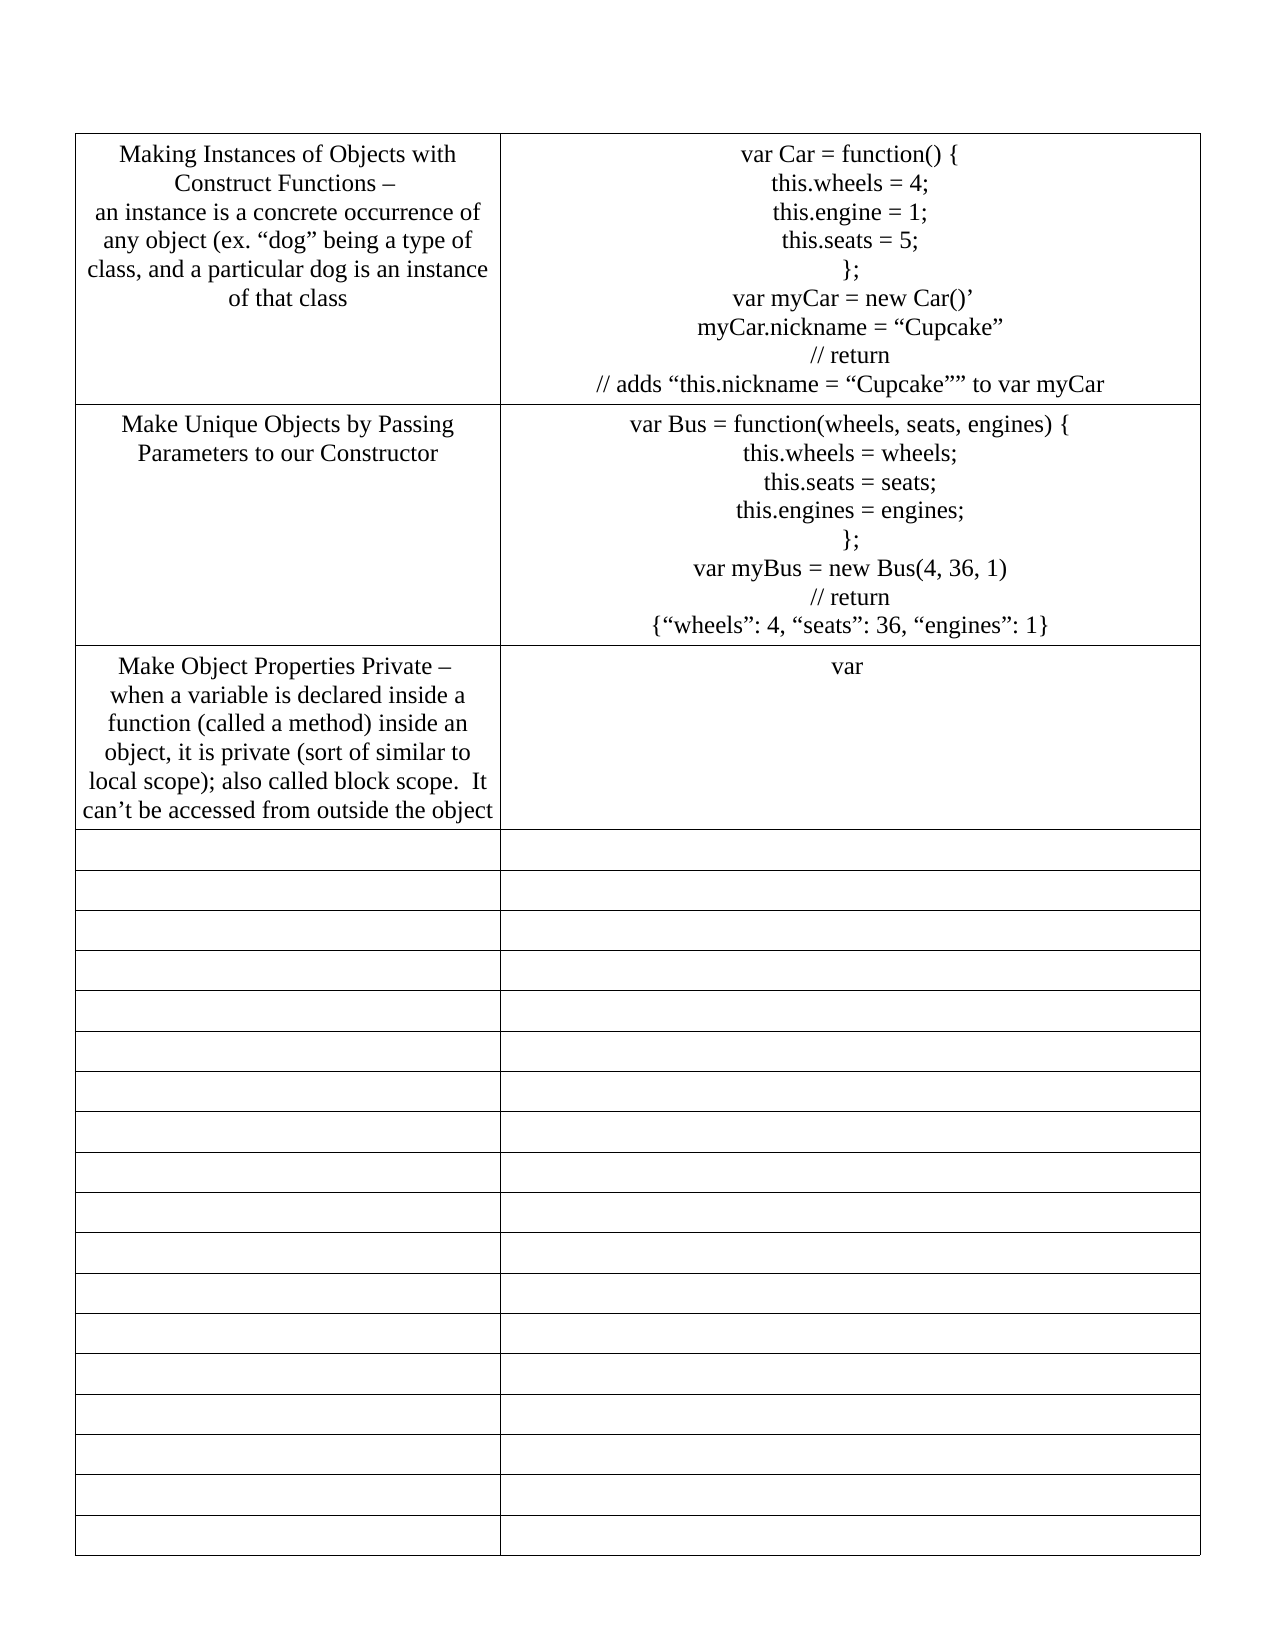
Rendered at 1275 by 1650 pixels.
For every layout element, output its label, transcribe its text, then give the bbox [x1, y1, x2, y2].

table_cell var [501, 646, 1200, 829]
table_cell [501, 1153, 1200, 1192]
table_cell Making Instances of Objects with Construct Functions – an instance is a concrete occurrence of any object (ex. “dog” being a type of class, and a particular dog is an instance of that class [76, 134, 500, 403]
table_cell [76, 1072, 500, 1111]
table_cell [76, 1153, 500, 1192]
table_cell [501, 1112, 1200, 1152]
table_cell Make Object Properties Private – when a variable is declared inside a function (called a method) inside an object, it is private (sort of similar to local scope); also called block scope. It can’t be accessed from outside the object [76, 646, 500, 829]
table_cell [501, 1233, 1200, 1273]
table_cell [501, 911, 1200, 950]
table_cell [76, 911, 500, 950]
table_cell [76, 1233, 500, 1273]
table_cell [501, 1314, 1200, 1353]
table_cell [76, 1193, 500, 1232]
table_cell [501, 1032, 1200, 1071]
table_cell [501, 1354, 1200, 1393]
table_cell [501, 1516, 1200, 1555]
table_cell Make Unique Objects by Passing Parameters to our Constructor [76, 405, 500, 645]
table_cell [501, 830, 1200, 869]
table_cell [501, 1072, 1200, 1111]
table_cell [501, 951, 1200, 990]
table_cell [501, 991, 1200, 1031]
table_cell [76, 1395, 500, 1434]
table_cell [501, 1435, 1200, 1474]
table_cell [76, 1032, 500, 1071]
table_cell [76, 1516, 500, 1555]
table_cell var Bus = function(wheels, seats, engines) { this.wheels = wheels; this.seats = seats; this.engines = engines; }; var myBus = new Bus(4, 36, 1) // return {“wheels”: 4, “seats”: 36, “engines”: 1} [501, 405, 1200, 645]
table_cell [76, 830, 500, 869]
table_cell [76, 1112, 500, 1152]
table_cell [76, 1475, 500, 1514]
table_cell [76, 951, 500, 990]
table_cell [76, 1354, 500, 1393]
table_cell [501, 1395, 1200, 1434]
table_cell [76, 1274, 500, 1313]
table_cell [76, 1314, 500, 1353]
table_cell [76, 871, 500, 910]
table_cell var Car = function() { this.wheels = 4; this.engine = 1; this.seats = 5; }; var myCar = new Car()’ myCar.nickname = “Cupcake” // return // adds “this.nickname = “Cupcake”” to var myCar [501, 134, 1200, 403]
table_cell [501, 1193, 1200, 1232]
table_cell [501, 1475, 1200, 1514]
table_cell [76, 1435, 500, 1474]
table_cell [76, 991, 500, 1031]
table_cell [501, 871, 1200, 910]
table_cell [501, 1274, 1200, 1313]
